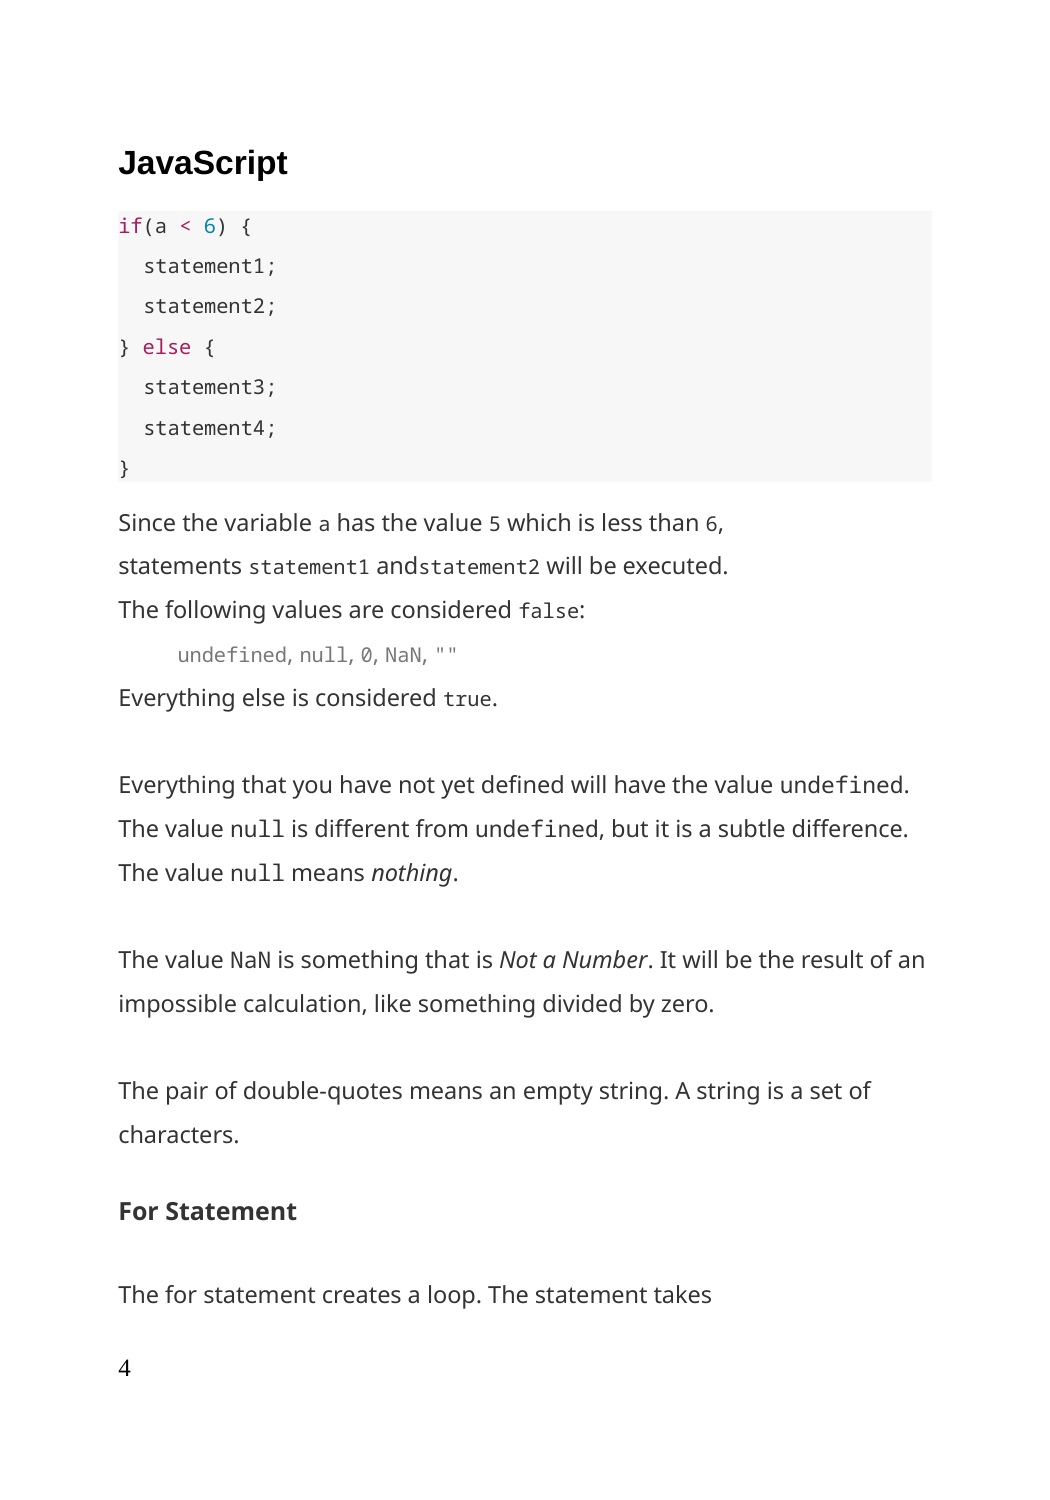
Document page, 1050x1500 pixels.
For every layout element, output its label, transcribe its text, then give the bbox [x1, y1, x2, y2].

text statement1; [118, 251, 932, 279]
text } else { [118, 333, 932, 360]
text The following values are considered false: [118, 582, 932, 625]
text Since the variable a has the value 5 which is less than 6, statements statement1 andstatement2 will be executed. [118, 494, 932, 582]
text The pair of double-quotes means an empty string. A string is a set of characters. [118, 1063, 932, 1150]
text The for statement creates a loop. The statement takes [118, 1267, 932, 1310]
text undefined, null, 0, NaN, "" [177, 625, 873, 669]
text statement2; [118, 292, 932, 320]
text statement3; [118, 373, 932, 401]
text Everything else is considered true. [118, 669, 932, 713]
text The value NaN is something that is Not a Number. It will be the result of an impossible calculation, like something divided by zero. [118, 932, 932, 1019]
text } [118, 454, 932, 482]
text if(a < 6) { [118, 211, 932, 239]
text Everything that you have not yet defined will have the value undefined. The value null is different from undefined, but it is a subtle difference. The value null means nothing. [118, 757, 932, 888]
subtitle For Statement [118, 1194, 932, 1228]
text statement4; [118, 413, 932, 441]
